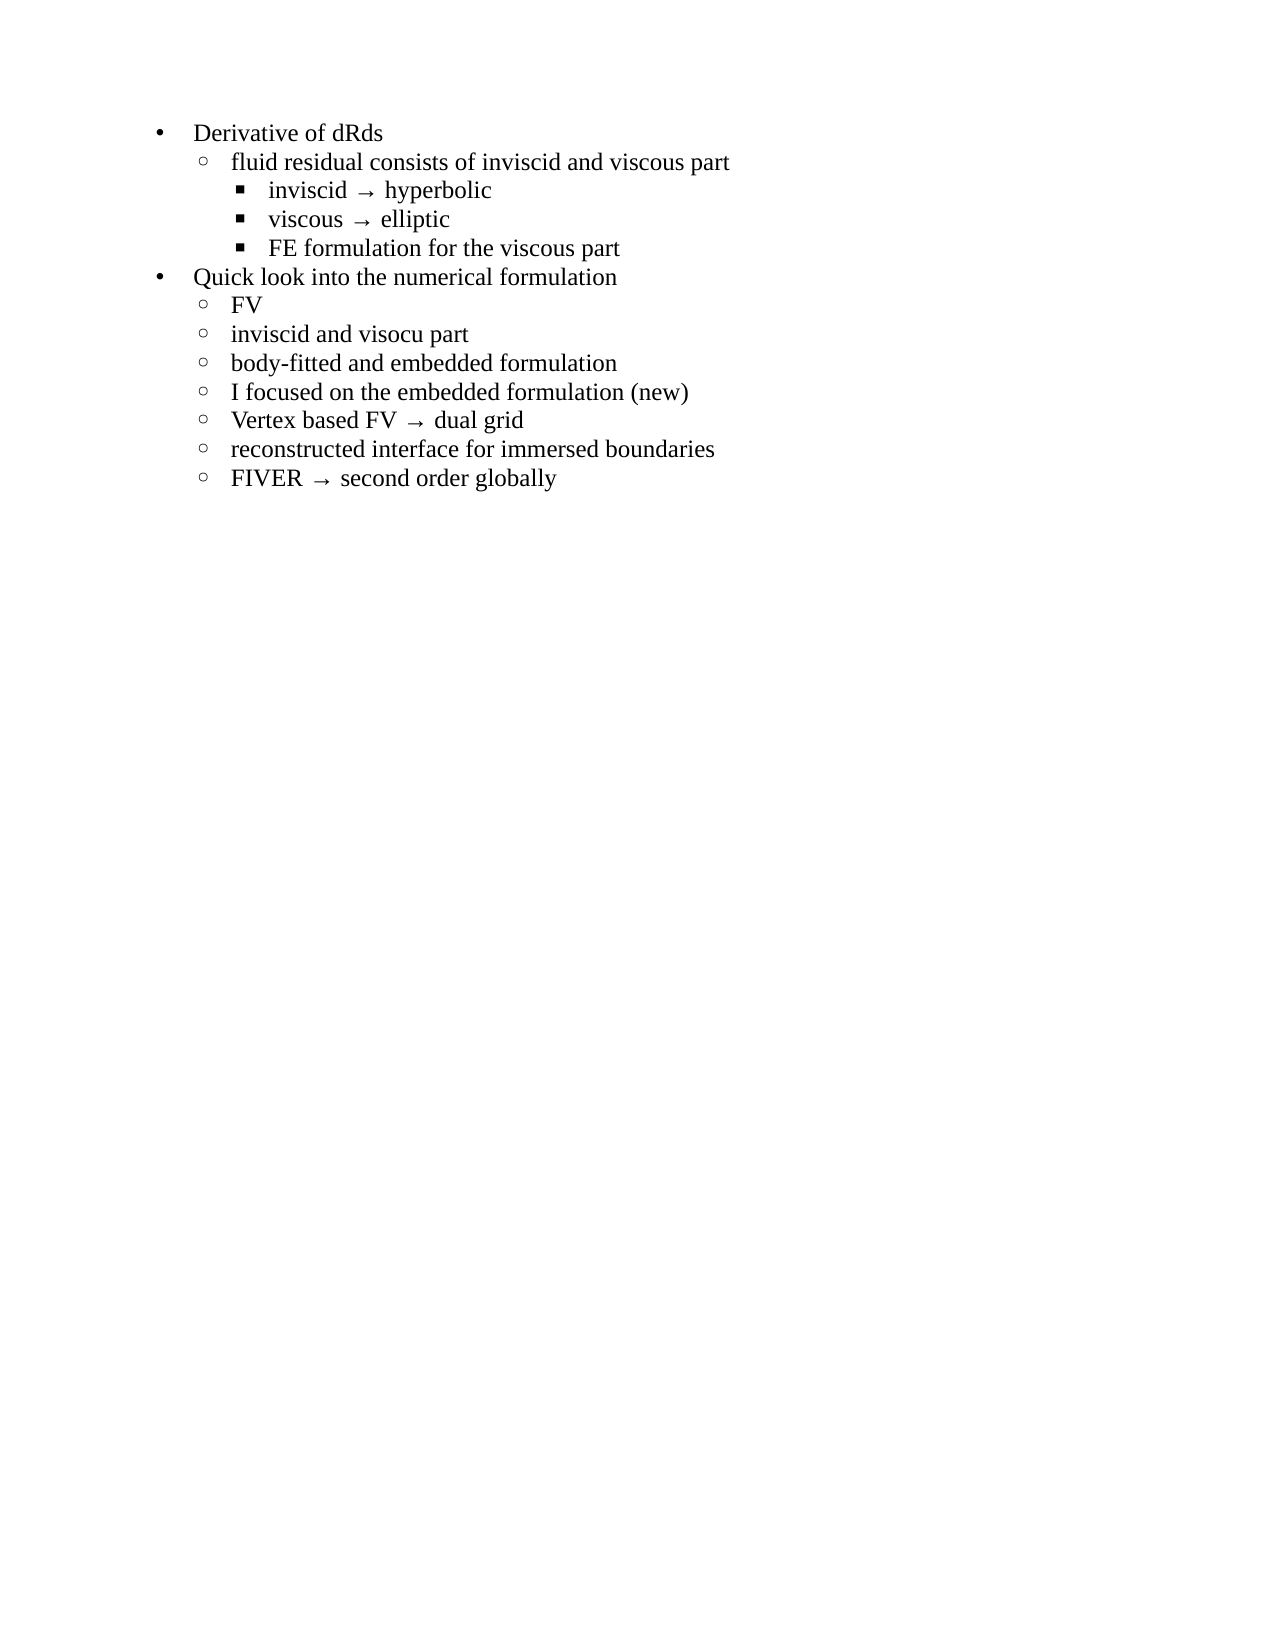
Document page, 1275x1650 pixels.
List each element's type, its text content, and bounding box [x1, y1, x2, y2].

list FE formulation for the viscous part [231, 233, 1157, 262]
list Derivative of dRds [156, 118, 1157, 147]
list fluid residual consists of inviscid and viscous part [193, 147, 1157, 176]
list FIVER → second order globally [193, 463, 1157, 492]
list Quick look into the numerical formulation [156, 262, 1157, 291]
list Vertex based FV → dual grid [193, 406, 1157, 434]
list inviscid → hyperbolic [231, 176, 1157, 204]
list body-fitted and embedded formulation [193, 348, 1157, 377]
list FV [193, 291, 1157, 319]
list reconstructed interface for immersed boundaries [193, 434, 1157, 463]
list viscous → elliptic [231, 204, 1157, 233]
list inviscid and visocu part [193, 319, 1157, 348]
list I focused on the embedded formulation (new) [193, 377, 1157, 406]
